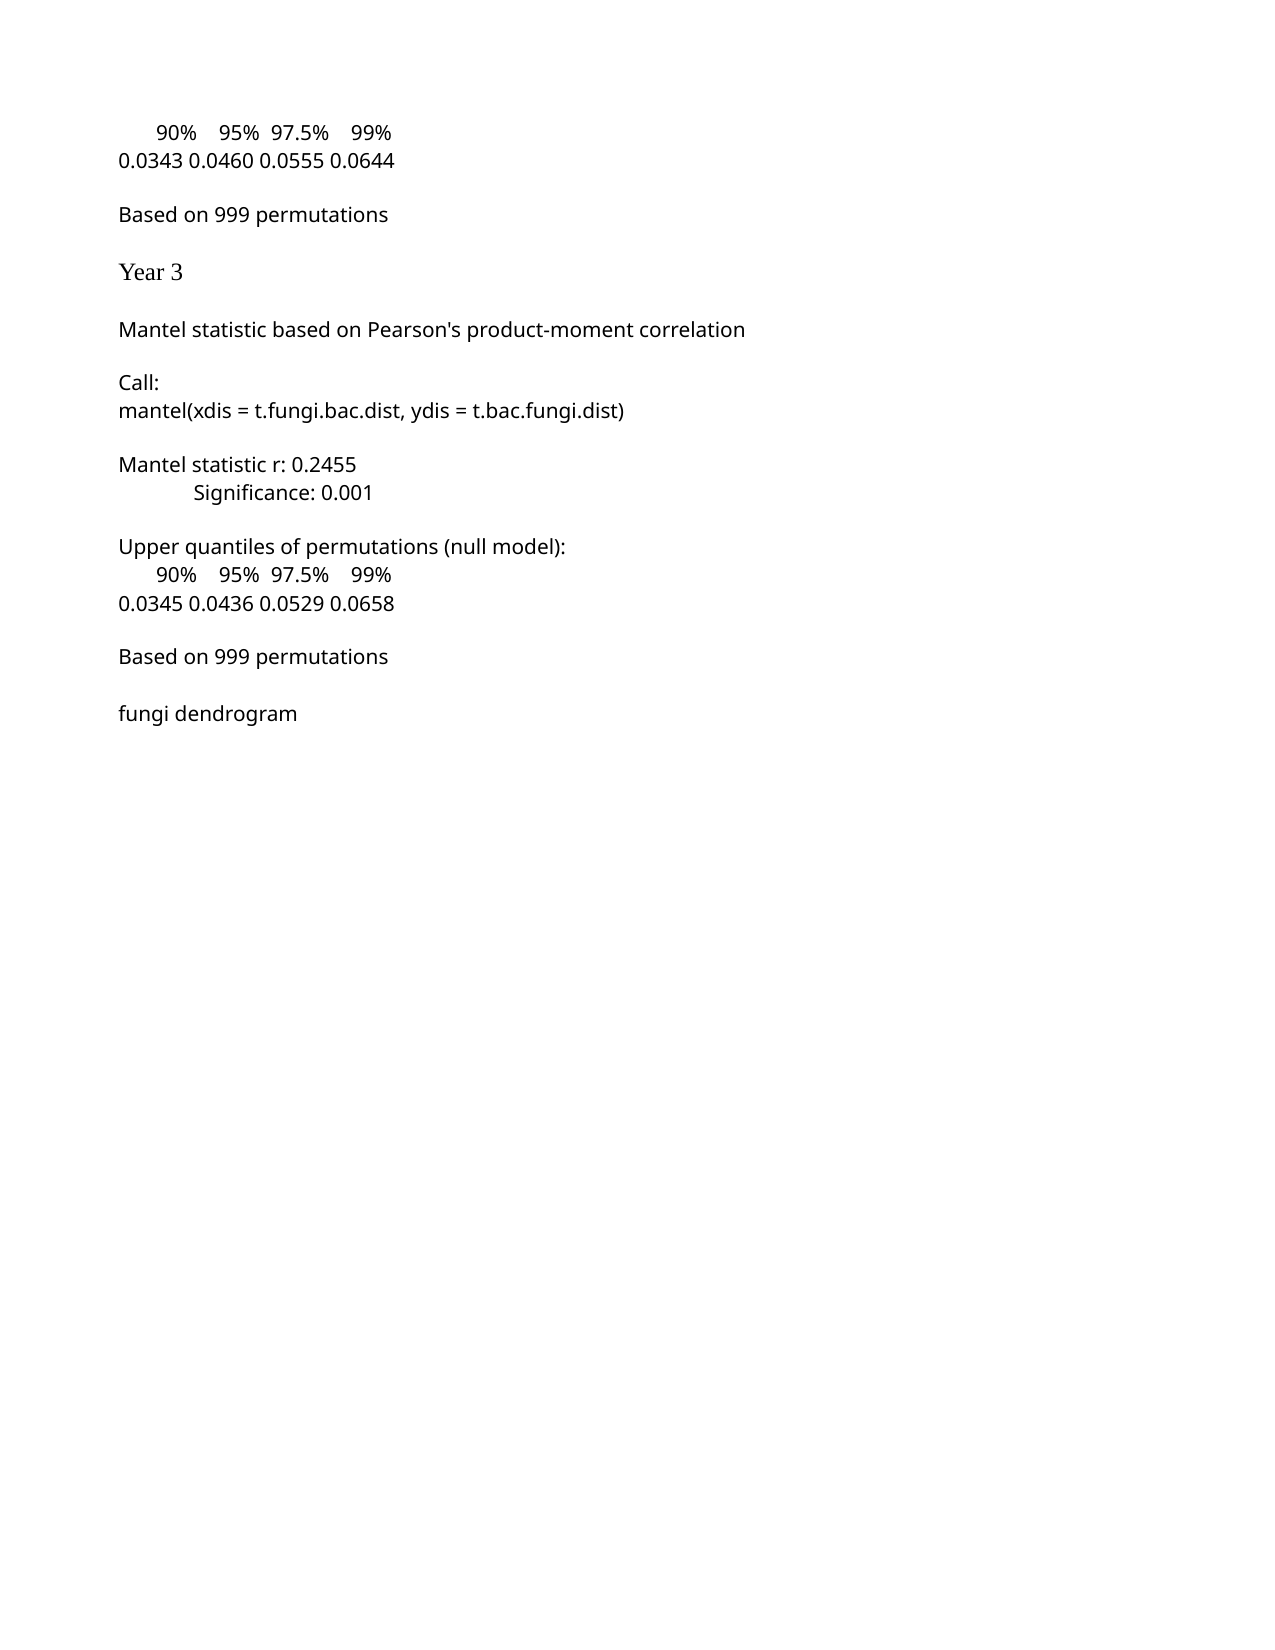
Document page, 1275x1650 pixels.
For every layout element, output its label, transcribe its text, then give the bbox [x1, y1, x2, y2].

text 90% 95% 97.5% 99% [118, 560, 1157, 589]
text Mantel statistic based on Pearson's product-moment correlation [118, 315, 1157, 343]
text mantel(xdis = t.fungi.bac.dist, ydis = t.bac.fungi.dist) [118, 397, 1157, 425]
text Year 3 [118, 257, 1157, 286]
text Significance: 0.001 [118, 478, 1157, 507]
text Based on 999 permutations [118, 642, 1157, 671]
text Mantel statistic r: 0.2455 [118, 450, 1157, 478]
text fungi dendrogram [118, 699, 1157, 727]
text Upper quantiles of permutations (null model): [118, 532, 1157, 560]
text 90% 95% 97.5% 99% [118, 118, 1157, 147]
text Based on 999 permutations [118, 200, 1157, 228]
text Call: [118, 368, 1157, 397]
text 0.0345 0.0436 0.0529 0.0658 [118, 589, 1157, 617]
text 0.0343 0.0460 0.0555 0.0644 [118, 147, 1157, 175]
